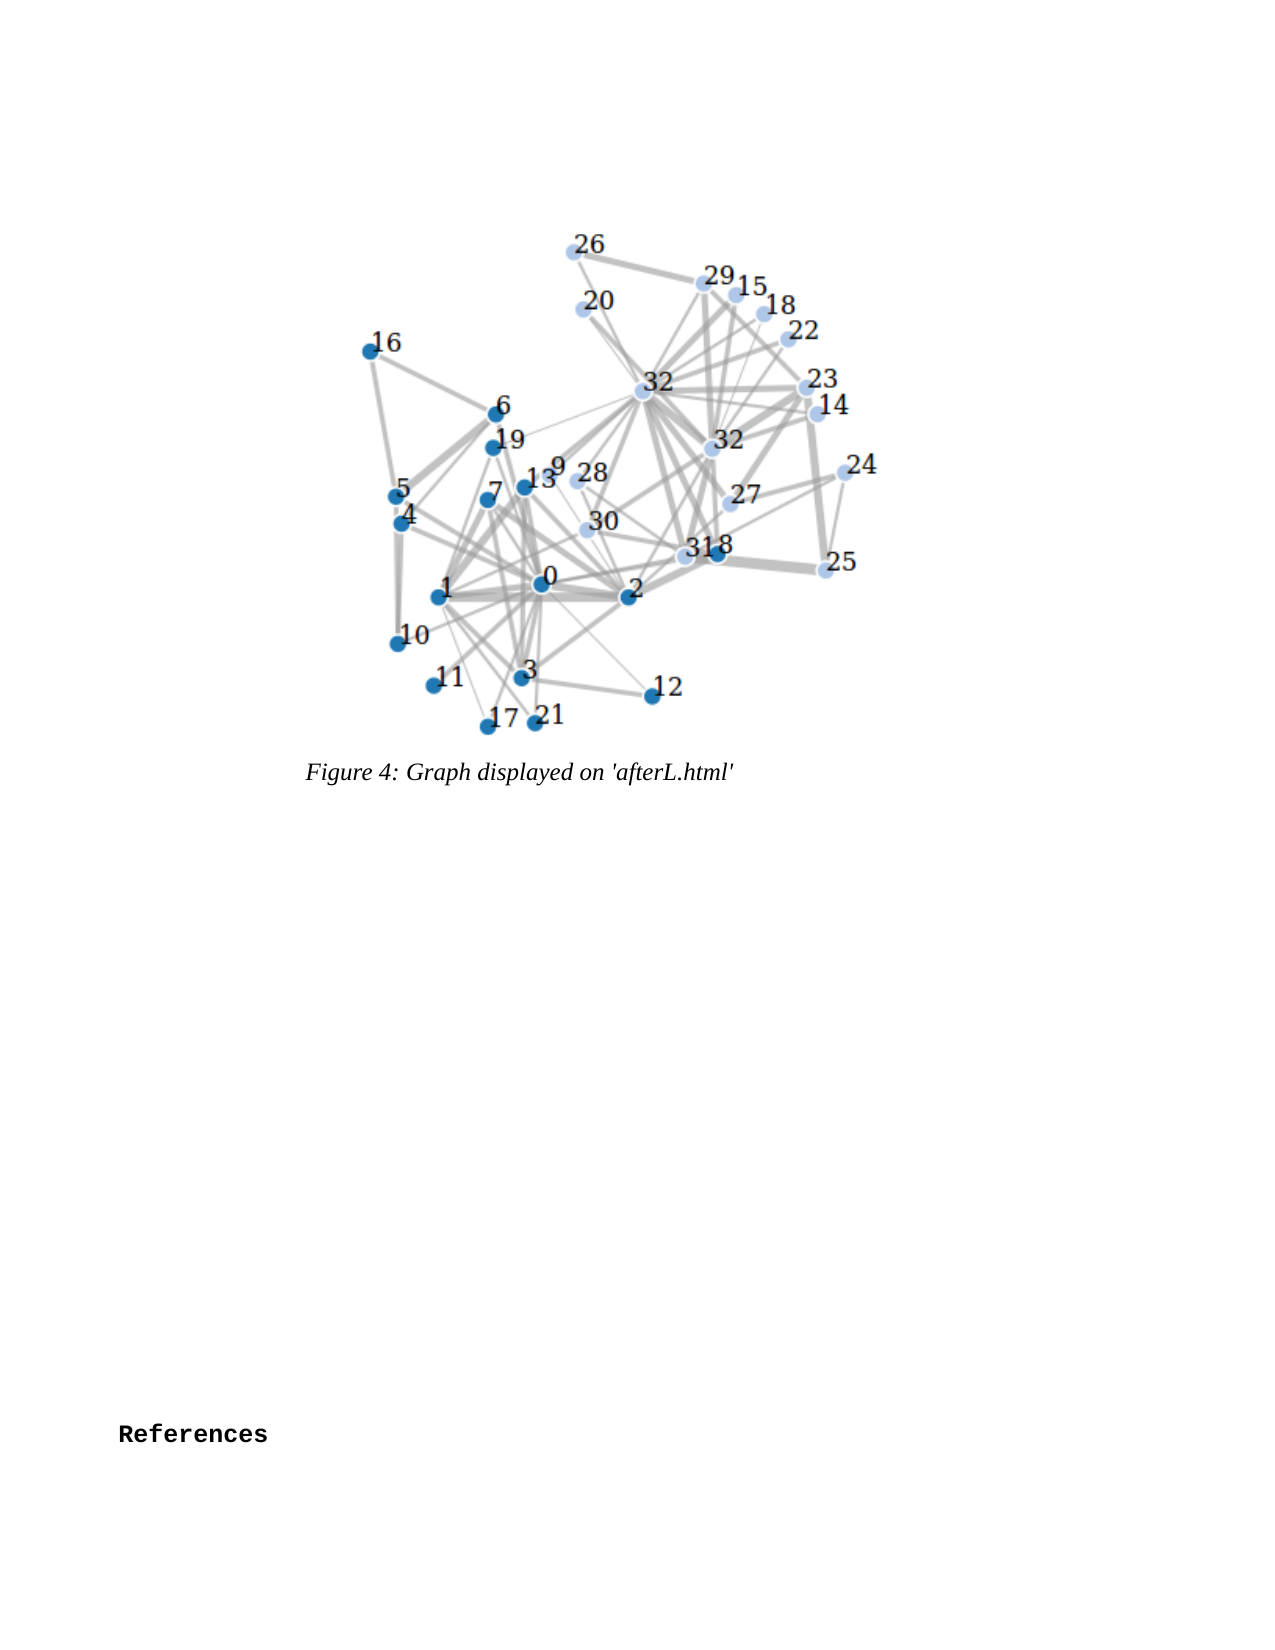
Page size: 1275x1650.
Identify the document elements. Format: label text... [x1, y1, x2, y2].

picture [305, 197, 912, 757]
text Figure 4: Graph displayed on 'afterL.html' [305, 757, 912, 785]
text References [118, 1421, 1157, 1450]
